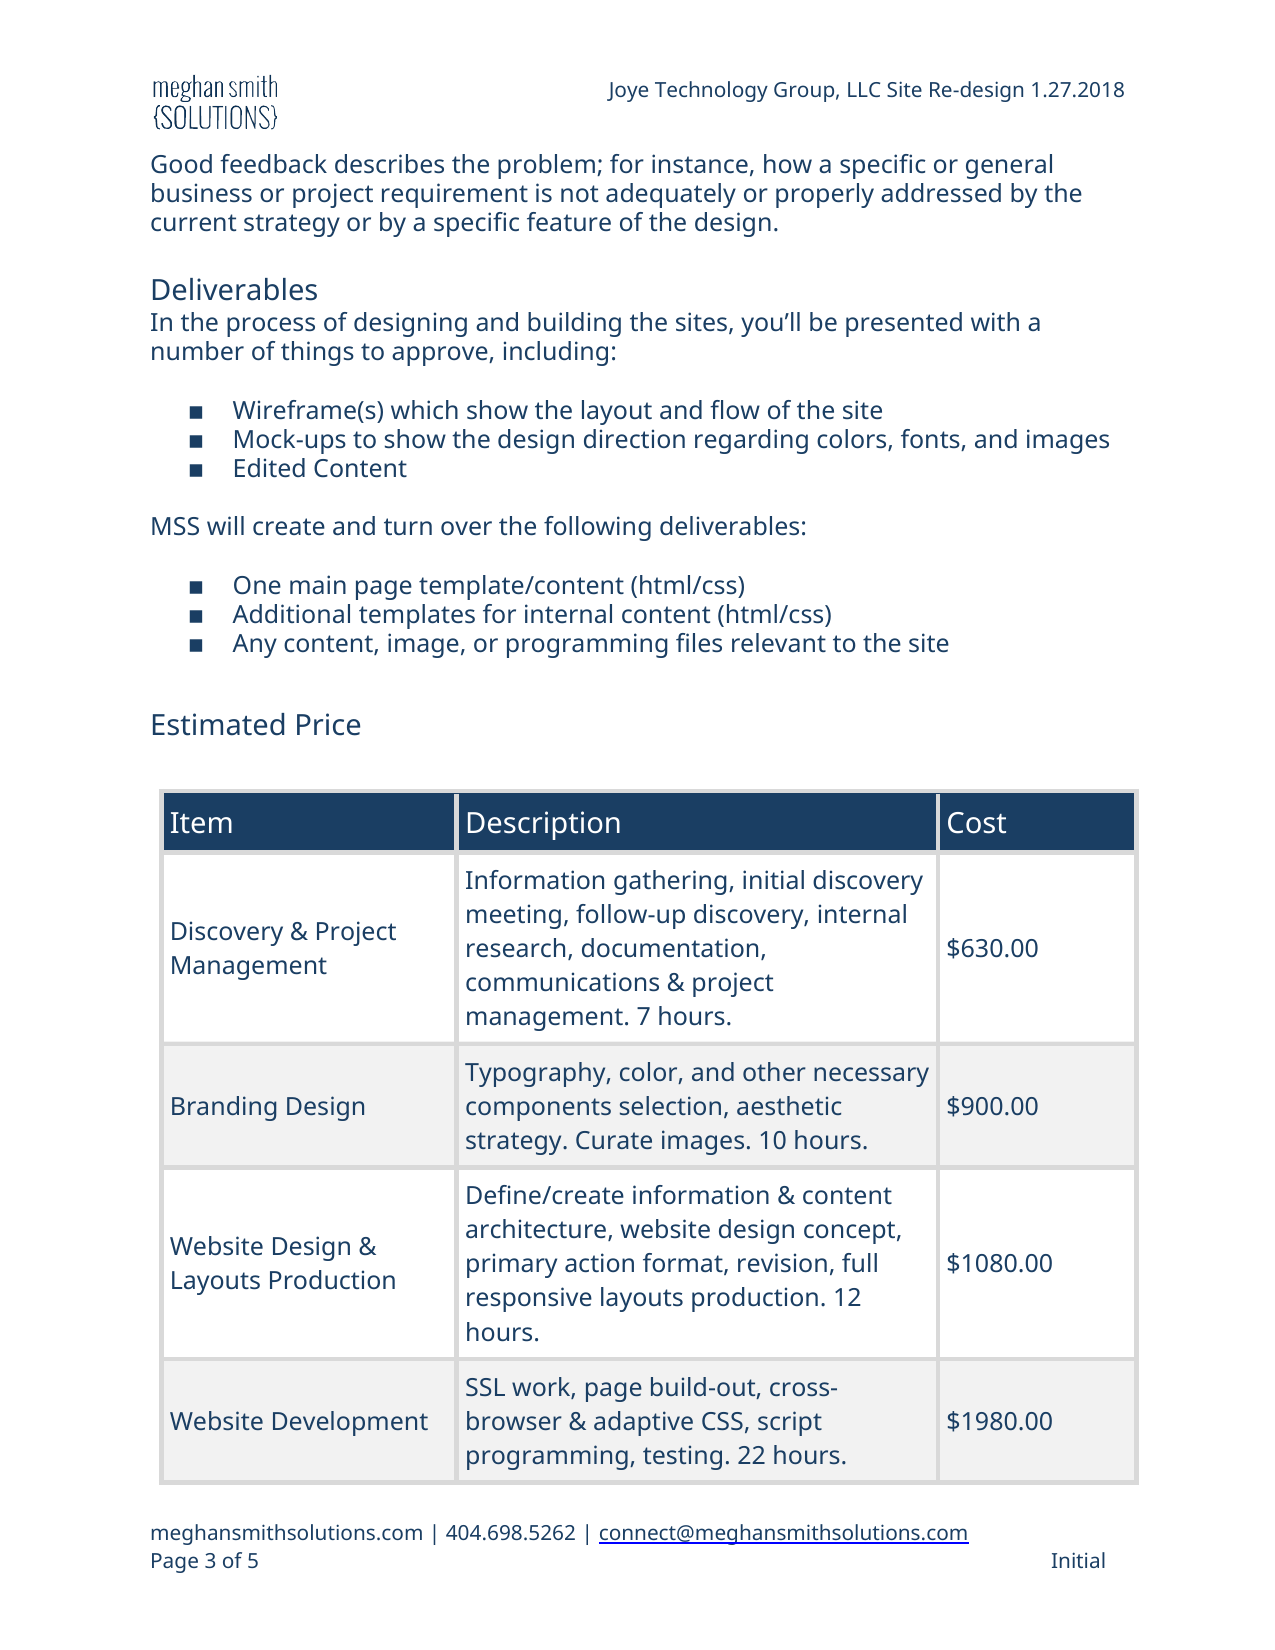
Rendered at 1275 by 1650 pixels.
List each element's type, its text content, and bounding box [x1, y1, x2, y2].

text Good feedback describes the problem; for instance, how a specific or general business or project requirement is not adequately or properly addressed by the current strategy or by a specific feature of the design. [150, 150, 1125, 237]
table_header Item [164, 793, 457, 850]
table_header Cost [940, 793, 1134, 850]
list Edited Content [187, 454, 1125, 483]
table_cell $1980.00 [940, 1361, 1134, 1480]
picture [154, 74, 281, 130]
table_cell Define/create information & content architecture, website design concept, primary action format, revision, full responsive layouts production. 12 hours. [459, 1170, 936, 1357]
text Deliverables [150, 267, 1125, 308]
list Wireframe(s) which show the layout and flow of the site [187, 396, 1125, 425]
list One main page template/content (html/css) [187, 571, 1125, 600]
list Mock-ups to show the design direction regarding colors, fonts, and images [187, 425, 1125, 454]
table_cell Website Design & Layouts Production [164, 1170, 454, 1357]
table_cell Typography, color, and other necessary components selection, aesthetic strategy. Curate images. 10 hours. [459, 1046, 936, 1165]
text MSS will create and turn over the following deliverables: [150, 512, 1125, 542]
table_header Description [459, 793, 938, 850]
text Estimated Price [150, 704, 1125, 744]
table_cell Information gathering, initial discovery meeting, follow-up discovery, internal research, documentation, communications & project management. 7 hours. [459, 855, 936, 1041]
table_cell Branding Design [164, 1046, 454, 1165]
table_cell SSL work, page build-out, cross-browser & adaptive CSS, script programming, testing. 22 hours. [459, 1361, 936, 1480]
list Any content, image, or programming files relevant to the site [187, 629, 1125, 658]
table_cell $630.00 [940, 855, 1134, 1041]
table_cell $900.00 [940, 1046, 1134, 1165]
table_cell Website Development [164, 1361, 454, 1480]
table_cell $1080.00 [940, 1170, 1134, 1357]
table_cell Discovery & Project Management [164, 855, 454, 1041]
list Additional templates for internal content (html/css) [187, 600, 1125, 629]
text In the process of designing and building the sites, you’ll be presented with a number of things to approve, including: [150, 308, 1125, 367]
